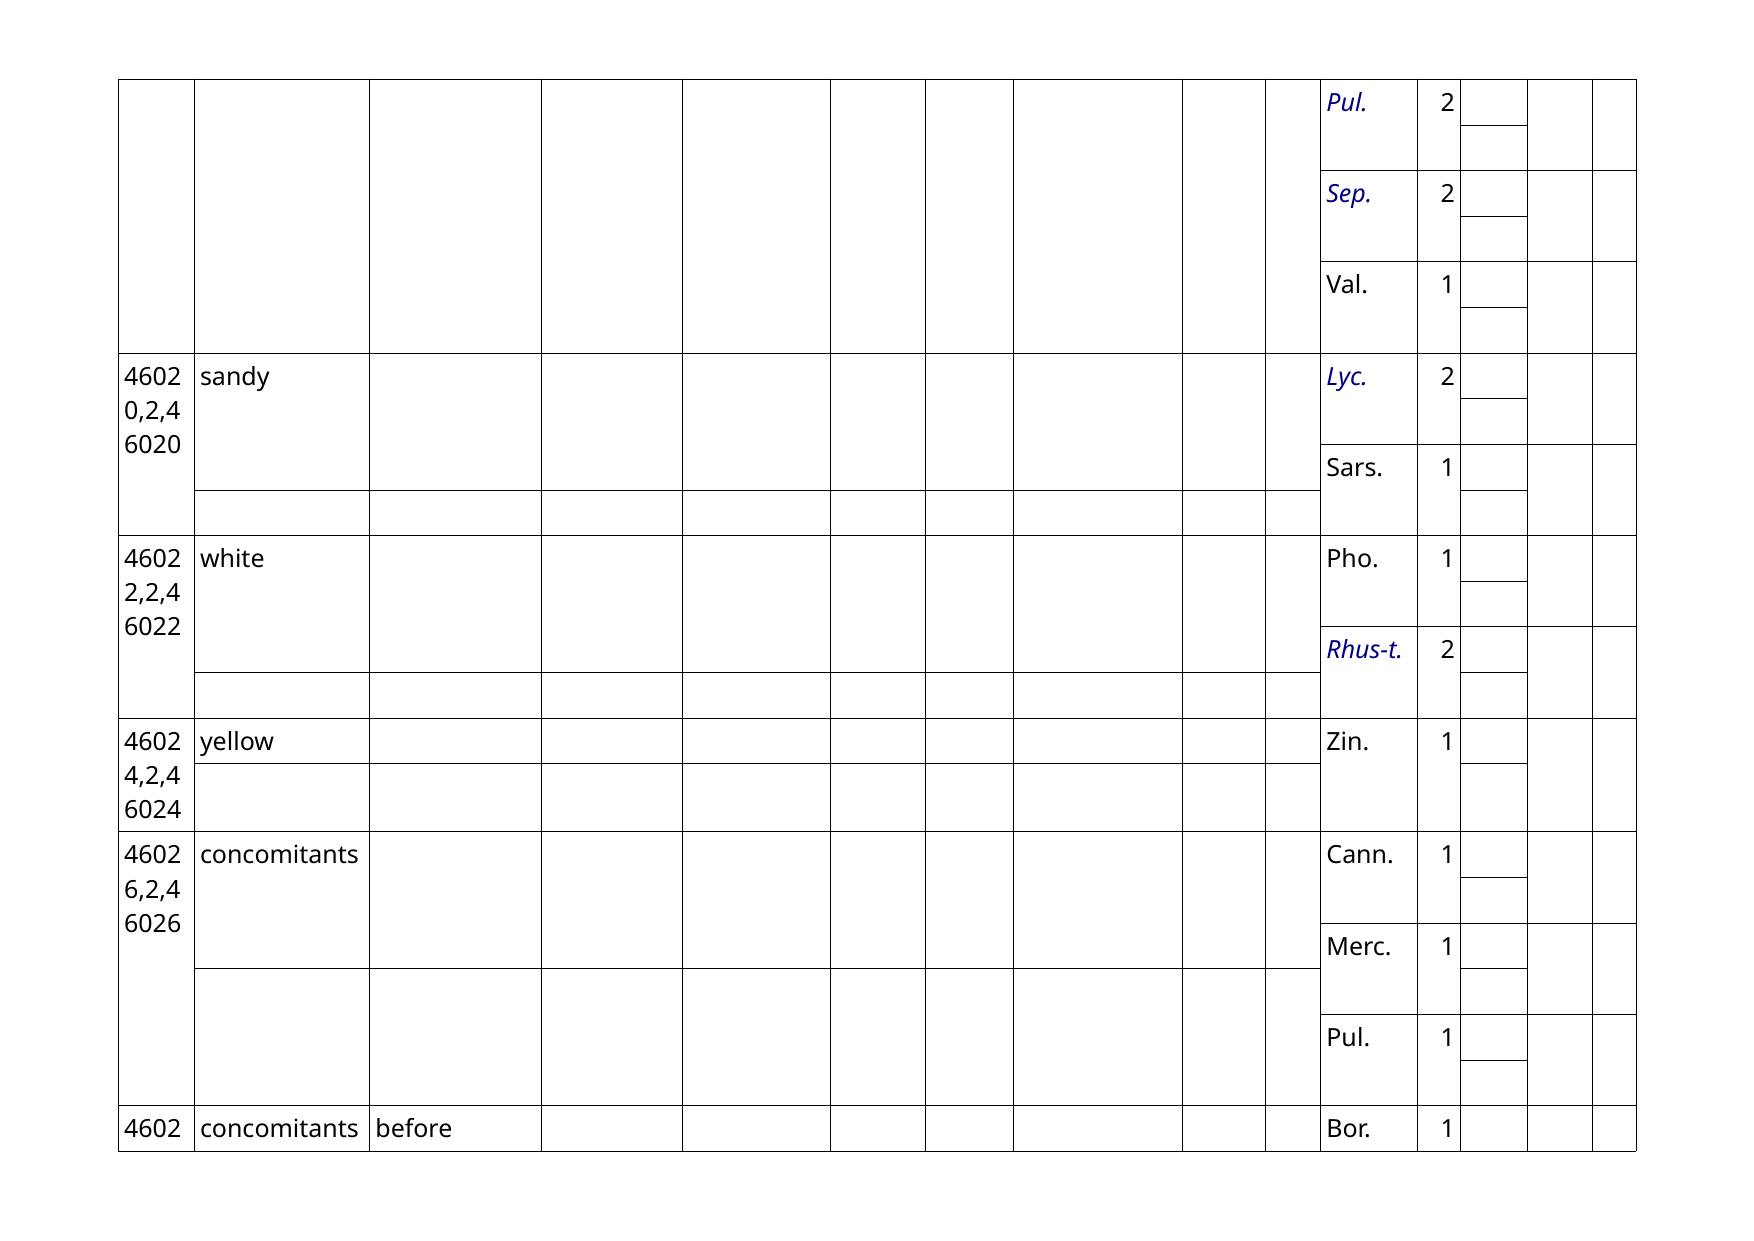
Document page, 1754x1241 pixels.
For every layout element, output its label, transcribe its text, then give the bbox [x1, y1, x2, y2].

table_cell 1 [1418, 262, 1460, 353]
table_cell [1461, 719, 1527, 763]
table_cell [1183, 832, 1265, 968]
table_cell [1183, 354, 1265, 489]
table_cell [683, 354, 830, 489]
table_cell [1266, 832, 1320, 968]
table_cell [1014, 1106, 1182, 1151]
table_cell [1183, 80, 1265, 353]
table_cell Zin. [1321, 719, 1417, 831]
table_cell 1 [1418, 1015, 1460, 1105]
table_cell [1461, 1106, 1527, 1151]
table_cell Sep. [1321, 171, 1417, 261]
table_cell [1528, 924, 1592, 1014]
table_cell [1593, 171, 1636, 261]
table_cell [1528, 262, 1592, 353]
table_cell [370, 491, 541, 535]
table_cell [1014, 536, 1182, 672]
table_cell Pul. [1321, 1015, 1417, 1105]
table_cell [1183, 673, 1265, 718]
table_cell [1266, 719, 1320, 763]
table_cell 2 [1418, 80, 1460, 170]
table_cell [1461, 491, 1527, 535]
table_cell [370, 673, 541, 718]
table_cell [1014, 832, 1182, 968]
table_cell [1593, 719, 1636, 831]
table_cell [1266, 764, 1320, 831]
table_cell [1461, 832, 1527, 877]
table_cell 1 [1418, 832, 1460, 923]
table_cell 2 [1418, 171, 1460, 261]
table_cell [1014, 80, 1182, 353]
table_cell [542, 536, 682, 672]
table_cell 46024,2,46024 [119, 719, 194, 831]
table_cell [683, 1106, 830, 1151]
table_cell [1461, 924, 1527, 968]
table_cell [1528, 832, 1592, 923]
table_cell 1 [1418, 536, 1460, 626]
table_cell [542, 491, 682, 535]
table_cell [1461, 878, 1527, 923]
table_cell [542, 764, 682, 831]
table_cell [1183, 1106, 1265, 1151]
table_cell [370, 80, 541, 353]
table_cell [1461, 171, 1527, 216]
table_cell [1461, 126, 1527, 170]
table_cell 1 [1418, 445, 1460, 535]
table_cell [1593, 445, 1636, 535]
table_cell [1528, 536, 1592, 626]
table_cell Val. [1321, 262, 1417, 353]
table_cell [831, 536, 925, 672]
table_cell [1593, 354, 1636, 444]
table_cell [1266, 80, 1320, 353]
table_cell [1266, 1106, 1320, 1151]
table_cell [1593, 262, 1636, 353]
table_cell 46026,2,46026 [119, 832, 194, 1105]
table_cell [1593, 536, 1636, 626]
table_cell [1183, 491, 1265, 535]
table_cell Rhus-t. [1321, 627, 1417, 718]
table_cell [1014, 354, 1182, 489]
table_cell [1461, 969, 1527, 1014]
table_cell [1183, 536, 1265, 672]
table_cell [926, 536, 1013, 672]
table_cell [1528, 1015, 1592, 1105]
table_cell [831, 80, 925, 353]
table_cell [831, 832, 925, 968]
table_cell [1461, 1061, 1527, 1105]
table_cell [1593, 80, 1636, 170]
table_cell [119, 80, 194, 353]
table_cell [1461, 354, 1527, 398]
table_cell [1461, 262, 1527, 307]
table_cell [542, 354, 682, 489]
table_cell [1528, 445, 1592, 535]
table_cell [926, 1106, 1013, 1151]
table_cell [1461, 673, 1527, 718]
table_cell [370, 354, 541, 489]
table_cell [1528, 719, 1592, 831]
table_cell white [195, 536, 369, 672]
table_cell sandy [195, 354, 369, 489]
table_cell [831, 719, 925, 763]
table_cell [1528, 627, 1592, 718]
table_cell Pho. [1321, 536, 1417, 626]
table_cell [195, 80, 369, 353]
table_cell [1014, 969, 1182, 1105]
table_cell [1014, 764, 1182, 831]
table_cell [831, 673, 925, 718]
table_cell [1593, 1106, 1636, 1151]
table_cell 2 [1418, 354, 1460, 444]
table_cell [926, 673, 1013, 718]
table_cell [1461, 764, 1527, 831]
table_cell Lyc. [1321, 354, 1417, 444]
table_cell 1 [1418, 1106, 1460, 1151]
table_cell [1461, 308, 1527, 353]
table_cell [831, 354, 925, 489]
table_cell [1461, 536, 1527, 581]
table_cell Pul. [1321, 80, 1417, 170]
table_cell [1593, 832, 1636, 923]
table_cell [926, 832, 1013, 968]
table_cell [195, 491, 369, 535]
table_cell [683, 536, 830, 672]
table_cell [1528, 1106, 1592, 1151]
table_cell [542, 80, 682, 353]
table_cell [370, 764, 541, 831]
table_cell [1528, 171, 1592, 261]
table_cell [195, 673, 369, 718]
table_cell [683, 832, 830, 968]
table_cell Sars. [1321, 445, 1417, 535]
table_cell [1461, 582, 1527, 626]
table_cell yellow [195, 719, 369, 763]
table_cell [195, 764, 369, 831]
table_cell [1183, 719, 1265, 763]
table_cell Merc. [1321, 924, 1417, 1014]
table_cell [1593, 1015, 1636, 1105]
table_cell [1528, 80, 1592, 170]
table_cell [1183, 969, 1265, 1105]
table_cell 46020,2,46020 [119, 354, 194, 535]
table_cell 1 [1418, 719, 1460, 831]
table_cell [542, 673, 682, 718]
table_cell [683, 969, 830, 1105]
table_cell Cann. [1321, 832, 1417, 923]
table_cell [1461, 1015, 1527, 1059]
table_cell [542, 832, 682, 968]
table_cell 1 [1418, 924, 1460, 1014]
table_cell [683, 80, 830, 353]
table_cell [1183, 764, 1265, 831]
table_cell [370, 536, 541, 672]
table_cell [926, 719, 1013, 763]
table_cell [370, 969, 541, 1105]
table_cell [1014, 491, 1182, 535]
table_cell [1528, 354, 1592, 444]
table_cell [926, 764, 1013, 831]
table_cell [1461, 627, 1527, 672]
table_cell [1266, 536, 1320, 672]
table_cell concomitants [195, 832, 369, 968]
table_cell [1593, 627, 1636, 718]
table_cell concomitants [195, 1106, 369, 1151]
table_cell [542, 719, 682, 763]
table_cell [1461, 217, 1527, 261]
table_cell [1266, 354, 1320, 489]
table_cell [1014, 673, 1182, 718]
table_cell [831, 491, 925, 535]
table_cell [370, 832, 541, 968]
table_cell before [370, 1106, 541, 1151]
table_cell [683, 673, 830, 718]
table_cell [1014, 719, 1182, 763]
table_cell [831, 969, 925, 1105]
table_cell Bor. [1321, 1106, 1417, 1151]
table_cell [926, 354, 1013, 489]
table_cell [1593, 924, 1636, 1014]
table_cell [1266, 673, 1320, 718]
table_cell [195, 969, 369, 1105]
table_cell [683, 491, 830, 535]
table_cell [1266, 969, 1320, 1105]
table_cell 46022,2,46022 [119, 536, 194, 718]
table_cell [1461, 445, 1527, 489]
table_cell 2 [1418, 627, 1460, 718]
table_cell [831, 764, 925, 831]
table_cell [683, 764, 830, 831]
table_cell [926, 969, 1013, 1105]
table_cell [542, 969, 682, 1105]
table_cell [370, 719, 541, 763]
table_cell [683, 719, 830, 763]
table_cell [926, 491, 1013, 535]
table_cell [1461, 399, 1527, 444]
table_cell [926, 80, 1013, 353]
table_cell [542, 1106, 682, 1151]
table_cell [831, 1106, 925, 1151]
table_cell [1266, 491, 1320, 535]
table_cell 4602 [119, 1106, 194, 1151]
table_cell [1461, 80, 1527, 124]
